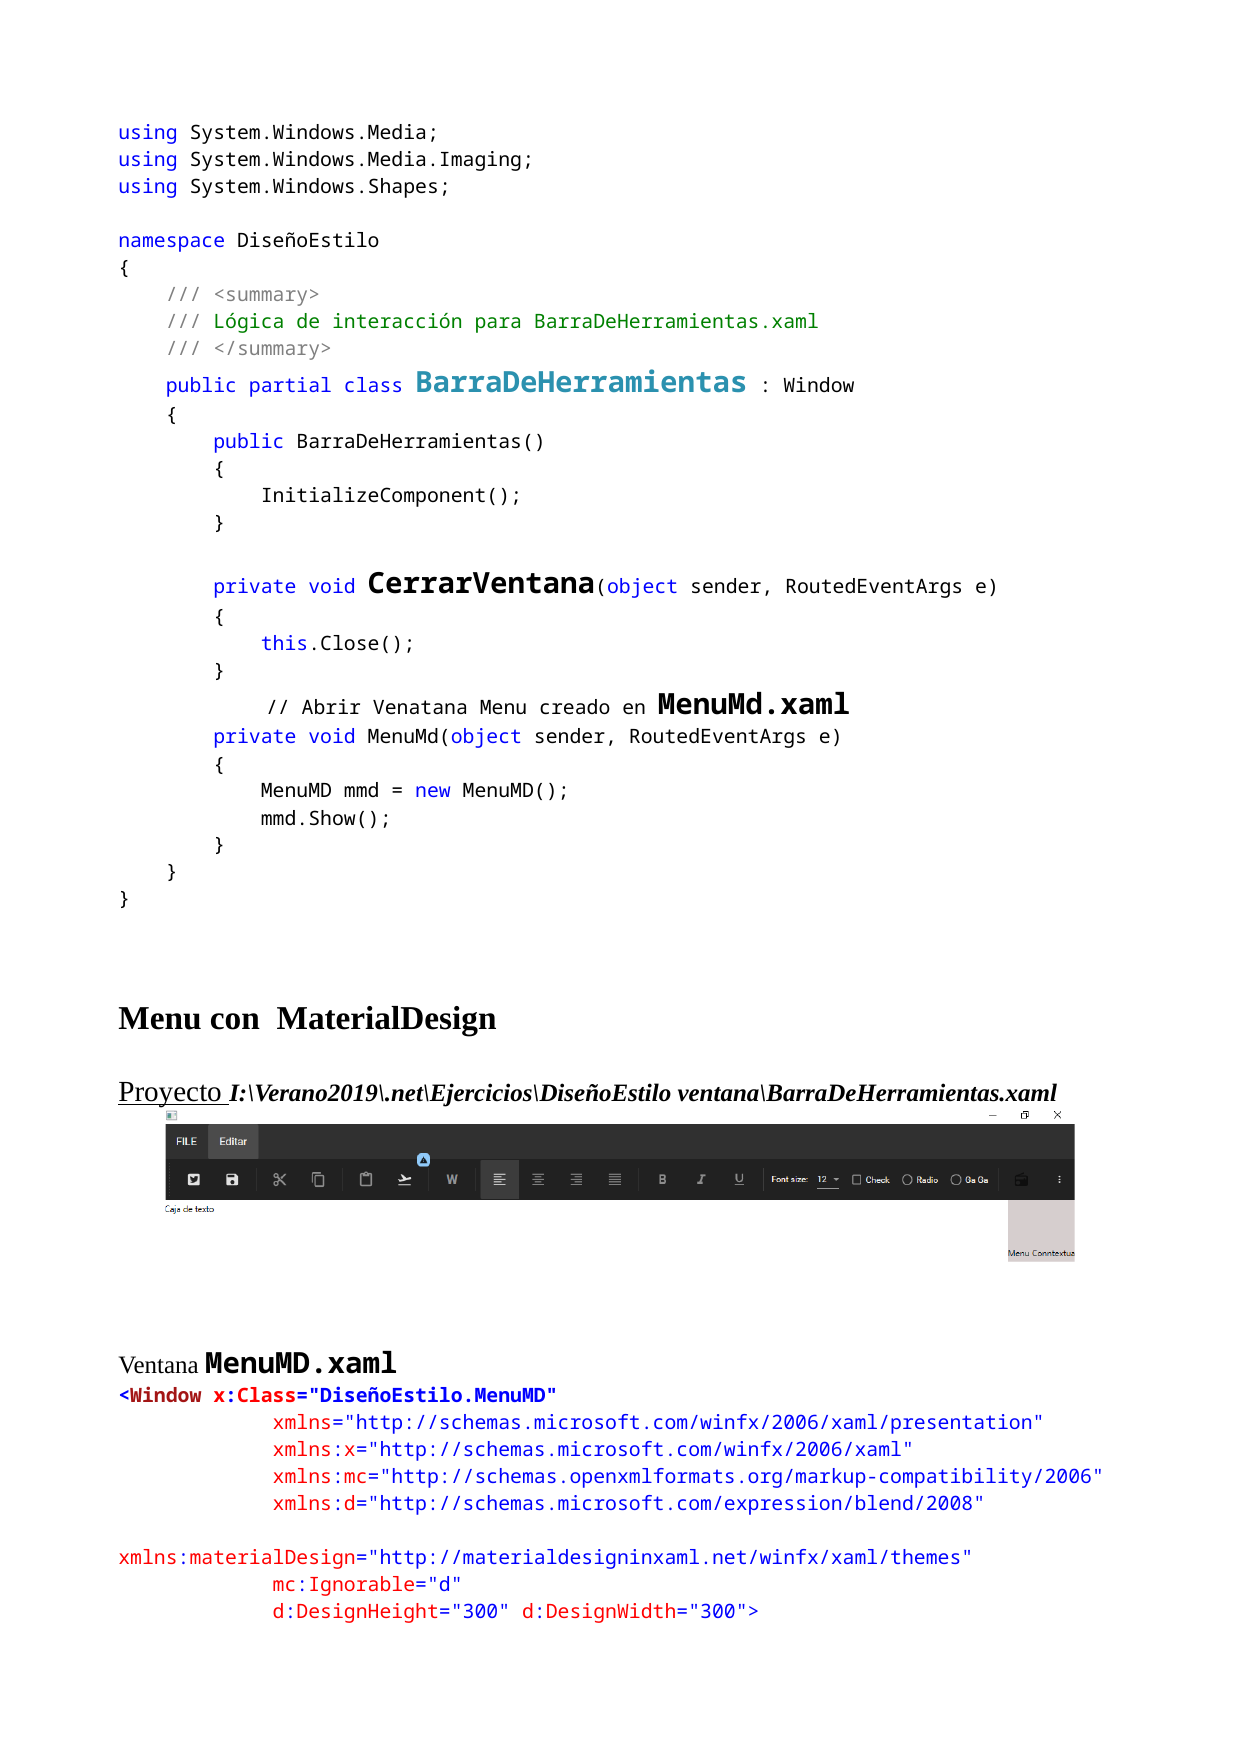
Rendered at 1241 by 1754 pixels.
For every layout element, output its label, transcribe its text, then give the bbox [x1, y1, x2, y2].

text xmlns:d="http://schemas.microsoft.com/expression/blend/2008" [118, 1489, 1122, 1517]
text private void CerrarVentana(object sender, RoutedEventArgs e) [118, 562, 1122, 602]
text xmlns="http://schemas.microsoft.com/winfx/2006/xaml/presentation" [118, 1409, 1122, 1436]
text xmlns:materialDesign="http://materialdesigninxaml.net/winfx/xaml/themes" [118, 1517, 1122, 1571]
text /// </summary> [118, 334, 1122, 361]
text Ventana MenuMD.xaml [118, 1342, 1122, 1382]
text mmd.Show(); [118, 804, 1122, 831]
text { [118, 454, 1122, 482]
text <Window x:Class="DiseñoEstilo.MenuMD" [118, 1382, 1122, 1409]
text { [118, 401, 1122, 428]
text Proyecto I:\Verano2019\.net\Ejercicios\DiseñoEstilo ventana\BarraDeHerramientas.xaml [118, 1074, 1122, 1108]
text { [118, 253, 1122, 280]
text mc:Ignorable="d" [118, 1571, 1122, 1597]
text /// Lógica de interacción para BarraDeHerramientas.xaml [118, 307, 1122, 334]
text { [118, 750, 1122, 777]
text } [118, 508, 1122, 536]
text } [118, 885, 1122, 912]
text InitializeComponent(); [118, 482, 1122, 508]
text MenuMD mmd = new MenuMD(); [118, 777, 1122, 804]
text namespace DiseñoEstilo [118, 226, 1122, 253]
text using System.Windows.Media.Imaging; [118, 145, 1122, 172]
text } [118, 858, 1122, 885]
text // Abrir Venatana Menu creado en MenuMd.xaml [118, 683, 1122, 723]
text public BarraDeHerramientas() [118, 428, 1122, 454]
text xmlns:mc="http://schemas.openxmlformats.org/markup-compatibility/2006" [118, 1463, 1122, 1489]
text private void MenuMd(object sender, RoutedEventArgs e) [118, 723, 1122, 750]
text d:DesignHeight="300" d:DesignWidth="300"> [118, 1597, 1122, 1624]
text } [118, 831, 1122, 858]
text /// <summary> [118, 280, 1122, 307]
text this.Close(); [118, 629, 1122, 656]
text Menu con MaterialDesign [118, 998, 1122, 1036]
text public partial class BarraDeHerramientas : Window [118, 361, 1122, 401]
text using System.Windows.Media; [118, 118, 1122, 145]
text { [118, 602, 1122, 629]
text } [118, 656, 1122, 683]
picture [165, 1108, 1075, 1285]
text using System.Windows.Shapes; [118, 172, 1122, 199]
text xmlns:x="http://schemas.microsoft.com/winfx/2006/xaml" [118, 1436, 1122, 1463]
